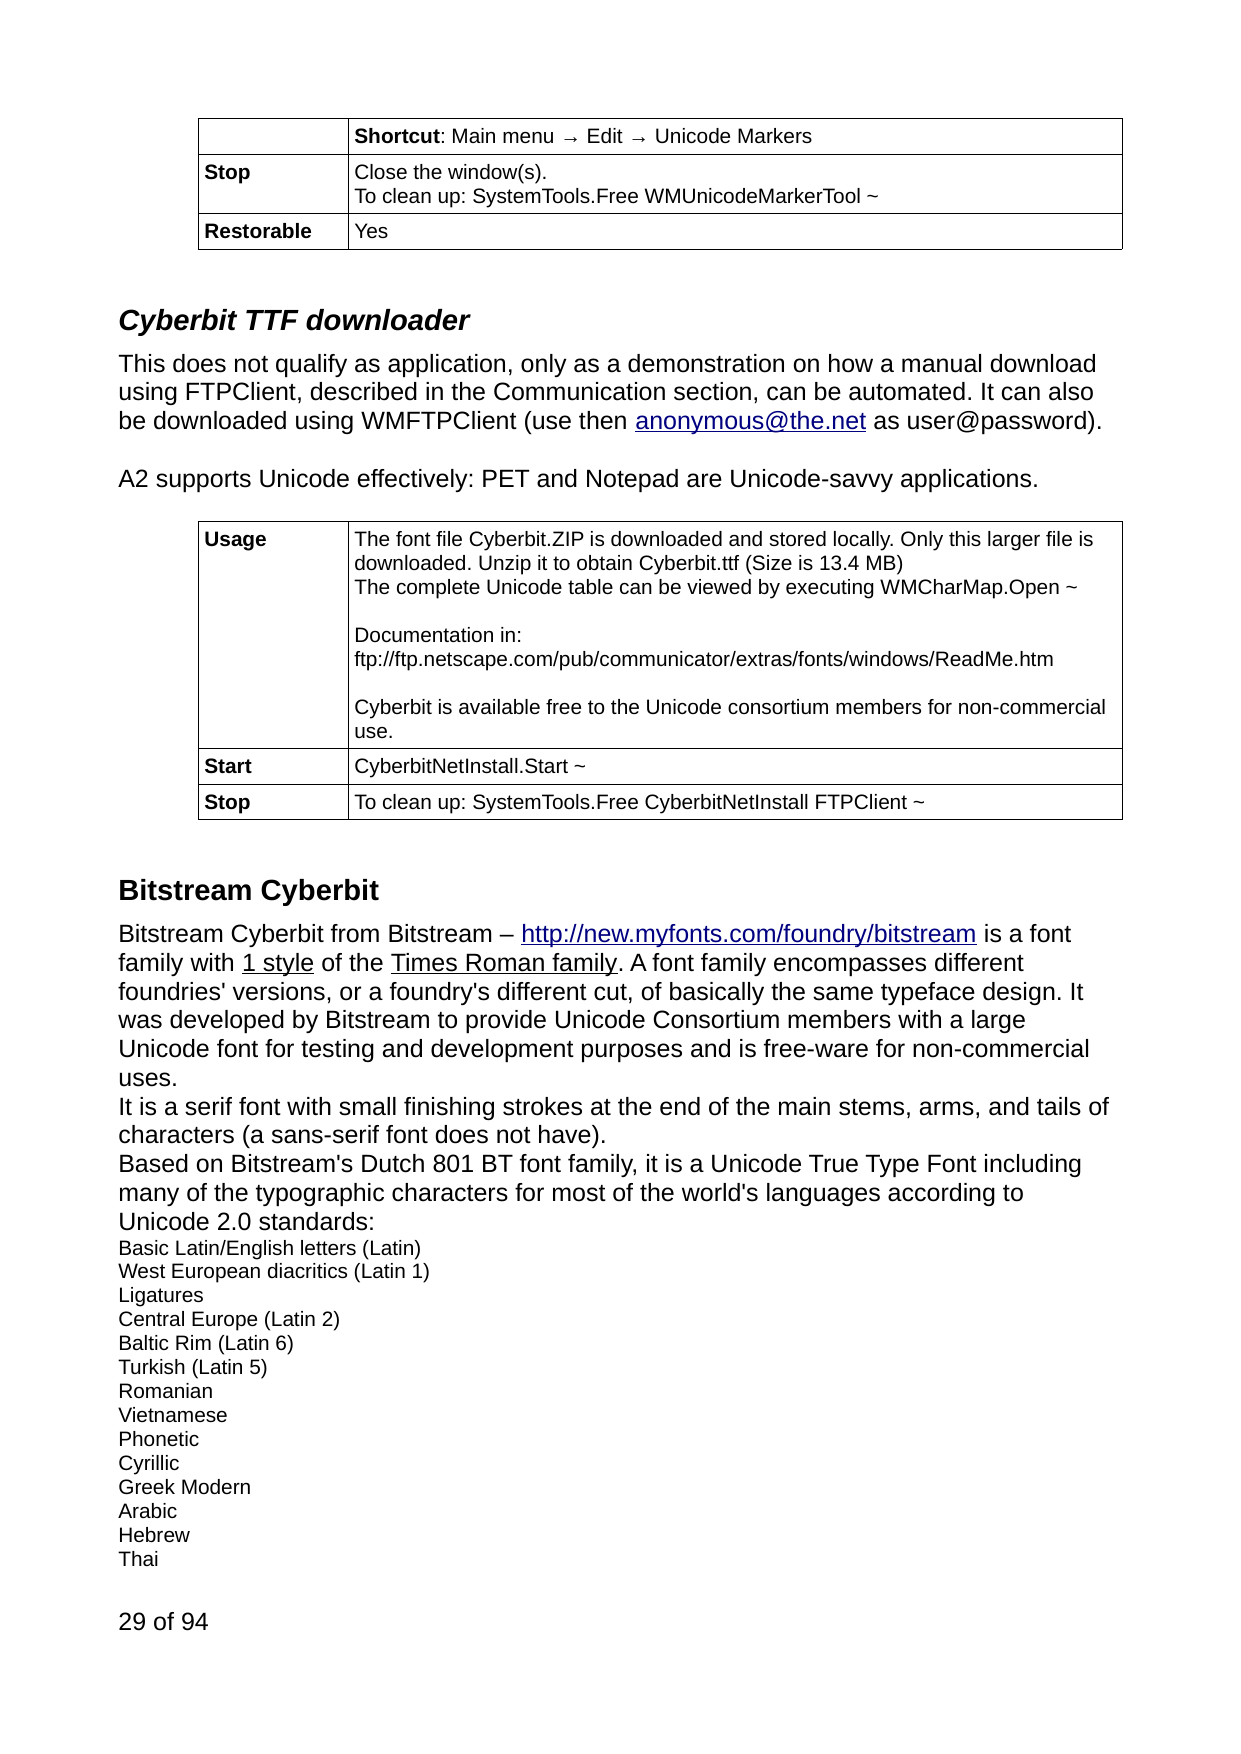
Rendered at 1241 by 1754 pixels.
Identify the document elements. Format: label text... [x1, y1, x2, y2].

text West European diacritics (Latin 1) [118, 1259, 1122, 1283]
table_cell Start [199, 749, 348, 784]
subtitle Cyberbit TTF downloader [118, 302, 1122, 336]
table_cell Yes [349, 214, 1122, 249]
table_header The font file Cyberbit.ZIP is downloaded and stored locally. Only this larger file is downloaded. Unzip it to obtain Cyberbit.ttf (Size is 13.4 MB) The complete Unicode table can be viewed by executing WMCharMap.Open ~ Documentation in: ftp://ftp.netscape.com/pub/communicator/extras/fonts/windows/ReadMe.htm Cyberbit is available free to the Unicode consortium members for non-commercial use. [349, 522, 1122, 748]
text Romanian [118, 1379, 1122, 1403]
table_cell To clean up: SystemTools.Free CyberbitNetInstall FTPClient ~ [349, 785, 1122, 819]
table_cell Shortcut: Main menu → Edit → Unicode Markers [349, 119, 1122, 154]
text Cyrillic [118, 1451, 1122, 1475]
text Bitstream Cyberbit from Bitstream – http://new.myfonts.com/foundry/bitstream is a font family with 1 style of the Times Roman family. A font family encompasses different foundries' versions, or a foundry's different cut, of basically the same typeface design. It was developed by Bitstream to provide Unicode Consortium members with a large Unicode font for testing and development purposes and is free-ware for non-commercial uses. [118, 919, 1122, 1092]
text Vietnamese [118, 1403, 1122, 1427]
text Based on Bitstream's Dutch 801 BT font family, it is a Unicode True Type Font including many of the typographic characters for most of the world's languages according to Unicode 2.0 standards: [118, 1149, 1122, 1235]
text Ligatures [118, 1283, 1122, 1307]
table_cell Stop [199, 155, 348, 213]
text Arabic [118, 1499, 1122, 1523]
text Central Europe (Latin 2) [118, 1307, 1122, 1331]
text A2 supports Unicode effectively: PET and Notepad are Unicode-savvy applications. [118, 463, 1122, 492]
table_cell Restorable [199, 214, 348, 249]
table_cell [199, 119, 348, 154]
subtitle Bitstream Cyberbit [118, 873, 1122, 907]
text Baltic Rim (Latin 6) [118, 1331, 1122, 1355]
text Thai [118, 1547, 1122, 1571]
text Basic Latin/English letters (Latin) [118, 1235, 1122, 1259]
text It is a serif font with small finishing strokes at the end of the main stems, arms, and tails of characters (a sans-serif font does not have). [118, 1092, 1122, 1149]
table_cell CyberbitNetInstall.Start ~ [349, 749, 1122, 784]
text Hebrew [118, 1523, 1122, 1547]
table_cell Close the window(s). To clean up: SystemTools.Free WMUnicodeMarkerTool ~ [349, 155, 1122, 213]
text Turkish (Latin 5) [118, 1355, 1122, 1379]
text Phonetic [118, 1427, 1122, 1451]
text Greek Modern [118, 1475, 1122, 1499]
table_header Usage [199, 522, 348, 748]
table_cell Stop [199, 785, 348, 819]
text This does not qualify as application, only as a demonstration on how a manual download using FTPClient, described in the Communication section, can be automated. It can also be downloaded using WMFTPClient (use then anonymous@the.net as user@password). [118, 348, 1122, 435]
